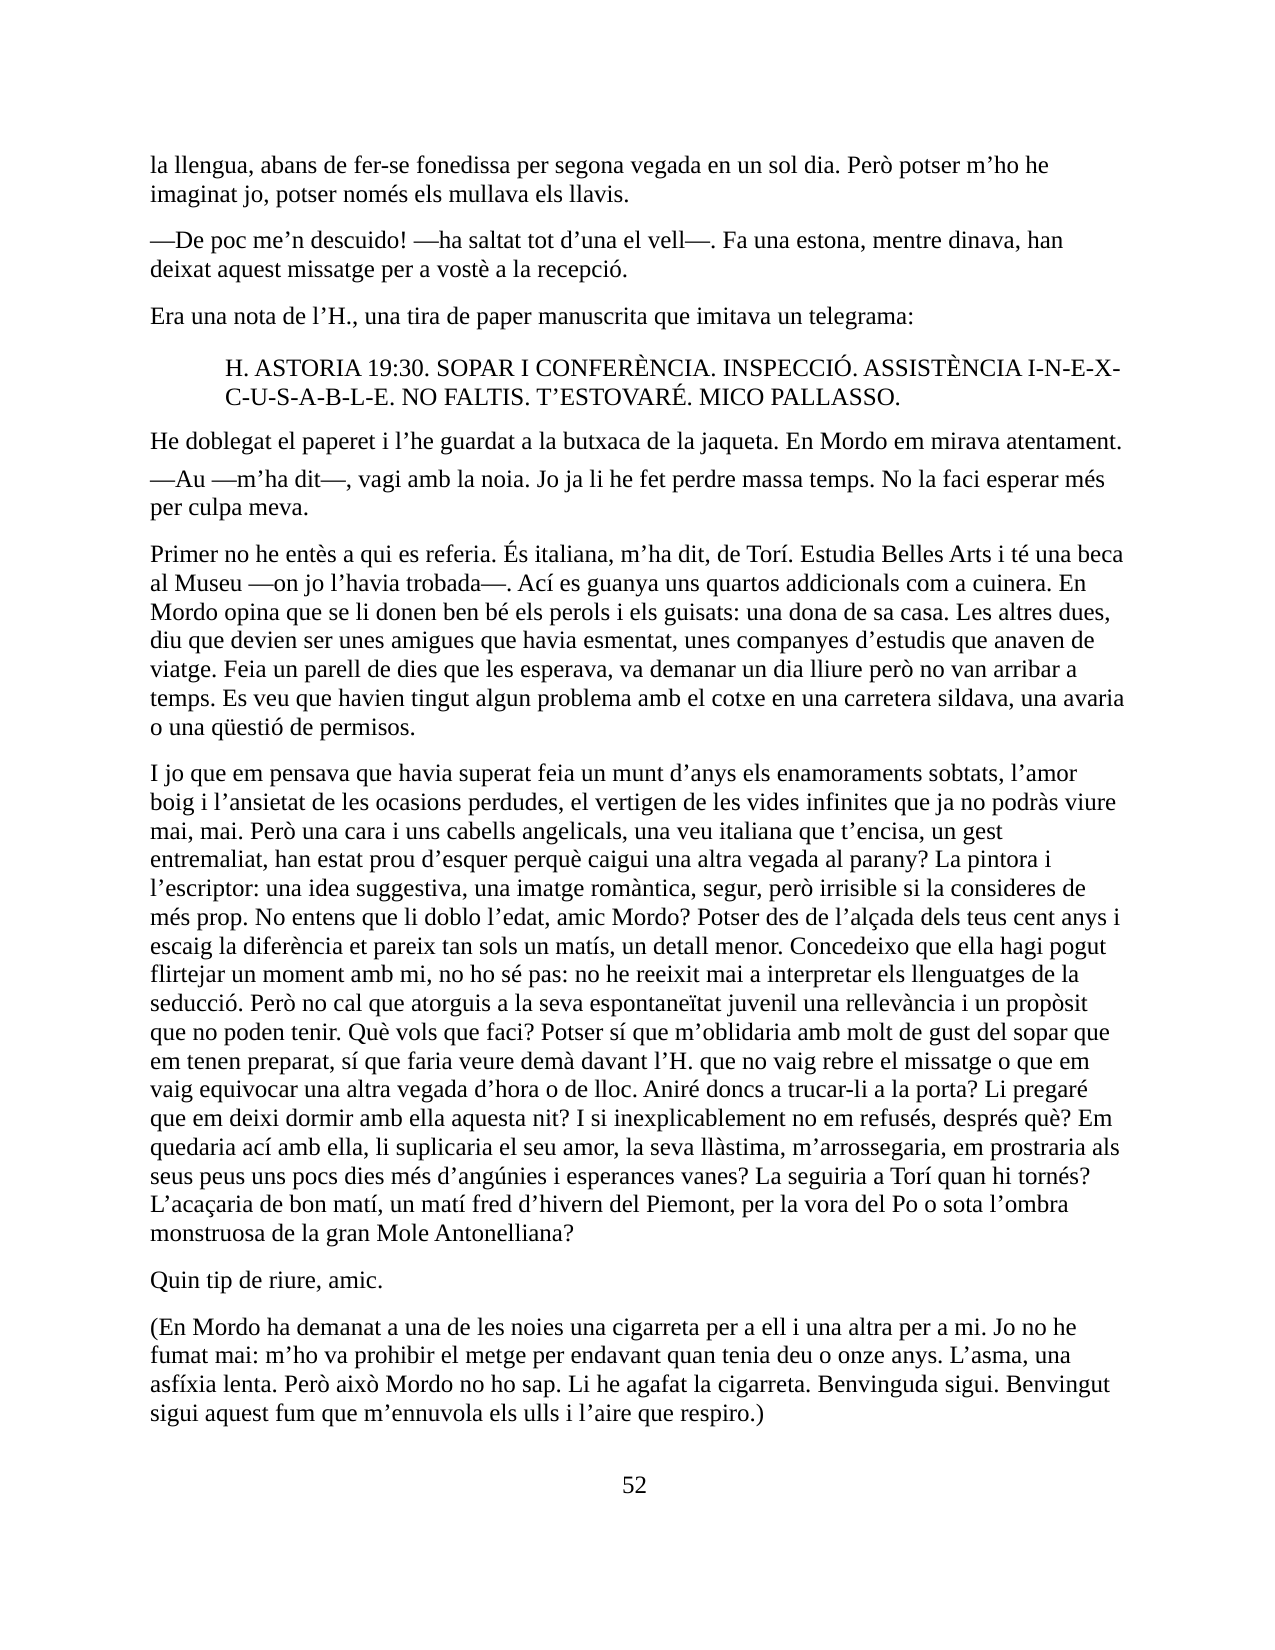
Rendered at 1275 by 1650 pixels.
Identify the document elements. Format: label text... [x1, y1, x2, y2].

text —De poc me’n descuido! —ha saltat tot d’una el vell—. Fa una estona, mentre dinava, han deixat aquest missatge per a vostè a la recepció. [150, 225, 1125, 283]
text Era una nota de l’H., una tira de paper manuscrita que imitava un telegrama: [150, 301, 1125, 329]
text (En Mordo ha demanat a una de les noies una cigarreta per a ell i una altra per a mi. Jo no he fumat mai: m’ho va prohibir el metge per endavant quan tenia deu o onze anys. L’asma, una asfíxia lenta. Però això Mordo no ho sap. Li he agafat la cigarreta. Benvinguda sigui. Benvingut sigui aquest fum que m’ennuvola els ulls i l’aire que respiro.) [150, 1312, 1125, 1427]
text la llengua, abans de fer-se fonedissa per segona vegada en un sol dia. Però potser m’ho he imaginat jo, potser només els mullava els llavis. [150, 150, 1125, 207]
text Quin tip de riure, amic. [150, 1265, 1125, 1294]
text —Au —m’ha dit—, vagi amb la noia. Jo ja li he fet perdre massa temps. No la faci esperar més per culpa meva. [150, 464, 1125, 521]
text Primer no he entès a qui es referia. És italiana, m’ha dit, de Torí. Estudia Belles Arts i té una beca al Museu —on jo l’havia trobada—. Ací es guanya uns quartos addicionals com a cuinera. En Mordo opina que se li donen ben bé els perols i els guisats: una dona de sa casa. Les altres dues, diu que devien ser unes amigues que havia esmentat, unes companyes d’estudis que anaven de viatge. Feia un parell de dies que les esperava, va demanar un dia lliure però no van arribar a temps. Es veu que havien tingut algun problema amb el cotxe en una carretera sildava, una avaria o una qüestió de permisos. [150, 539, 1125, 740]
text H. ASTORIA 19:30. SOPAR I CONFERÈNCIA. INSPECCIÓ. ASSISTÈNCIA I-N-E-X-C-U-S-A-B-L-E. NO FALTIS. T’ESTOVARÉ. MICO PALLASSO. [225, 353, 1125, 411]
text He doblegat el paperet i l’he guardat a la butxaca de la jaqueta. En Mordo em mirava atentament. [150, 426, 1125, 455]
text I jo que em pensava que havia superat feia un munt d’anys els enamoraments sobtats, l’amor boig i l’ansietat de les ocasions perdudes, el vertigen de les vides infinites que ja no podràs viure mai, mai. Però una cara i uns cabells angelicals, una veu italiana que t’encisa, un gest entremaliat, han estat prou d’esquer perquè caigui una altra vegada al parany? La pintora i l’escriptor: una idea suggestiva, una imatge romàntica, segur, però irrisible si la consideres de més prop. No entens que li doblo l’edat, amic Mordo? Potser des de l’alçada dels teus cent anys i escaig la diferència et pareix tan sols un matís, un detall menor. Concedeixo que ella hagi pogut flirtejar un moment amb mi, no ho sé pas: no he reeixit mai a interpretar els llenguatges de la seducció. Però no cal que atorguis a la seva espontaneïtat juvenil una rellevància i un propòsit que no poden tenir. Què vols que faci? Potser sí que m’oblidaria amb molt de gust del sopar que em tenen preparat, sí que faria veure demà davant l’H. que no vaig rebre el missatge o que em vaig equivocar una altra vegada d’hora o de lloc. Aniré doncs a trucar-li a la porta? Li pregaré que em deixi dormir amb ella aquesta nit? I si inexplicablement no em refusés, després què? Em quedaria ací amb ella, li suplicaria el seu amor, la seva llàstima, m’arrossegaria, em prostraria als seus peus uns pocs dies més d’angúnies i esperances vanes? La seguiria a Torí quan hi tornés? L’acaçaria de bon matí, un matí fred d’hivern del Piemont, per la vora del Po o sota l’ombra monstruosa de la gran Mole Antonelliana? [150, 758, 1125, 1247]
